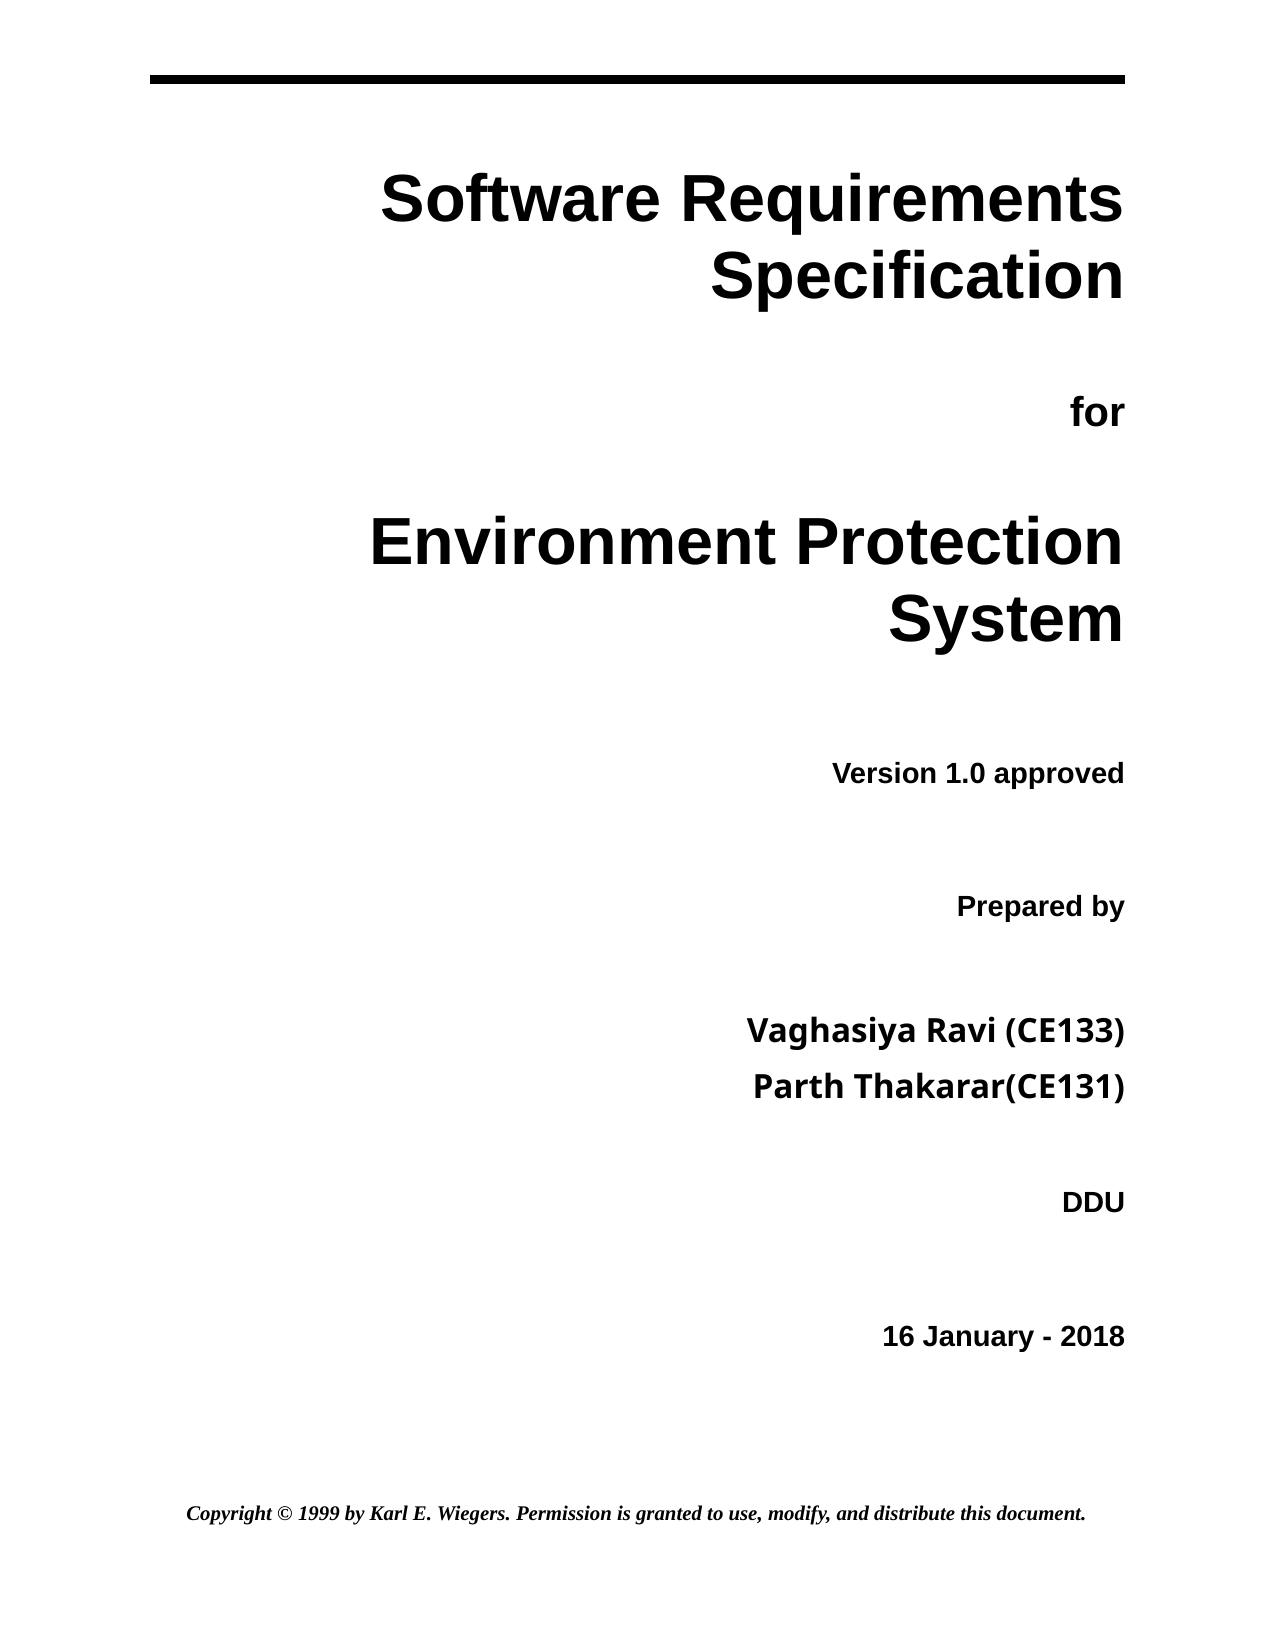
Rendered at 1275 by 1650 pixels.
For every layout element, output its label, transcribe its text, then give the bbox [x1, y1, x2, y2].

text 16 January - 2018 [150, 1319, 1125, 1352]
text Version 1.0 approved [150, 756, 1125, 789]
subtitle for [150, 388, 1125, 436]
title Vaghasiya Ravi (CE133) [150, 1023, 801, 1048]
subtitle Software Requirements Specification [150, 159, 1125, 313]
text Prepared by [150, 889, 1125, 923]
subtitle Environment Protection System [150, 502, 1125, 656]
text DDU [150, 1185, 1125, 1219]
title Vaghasiya Ravi (CE133) [796, 1023, 1125, 1048]
title Parth Thakarar(CE131) [150, 1079, 1125, 1104]
